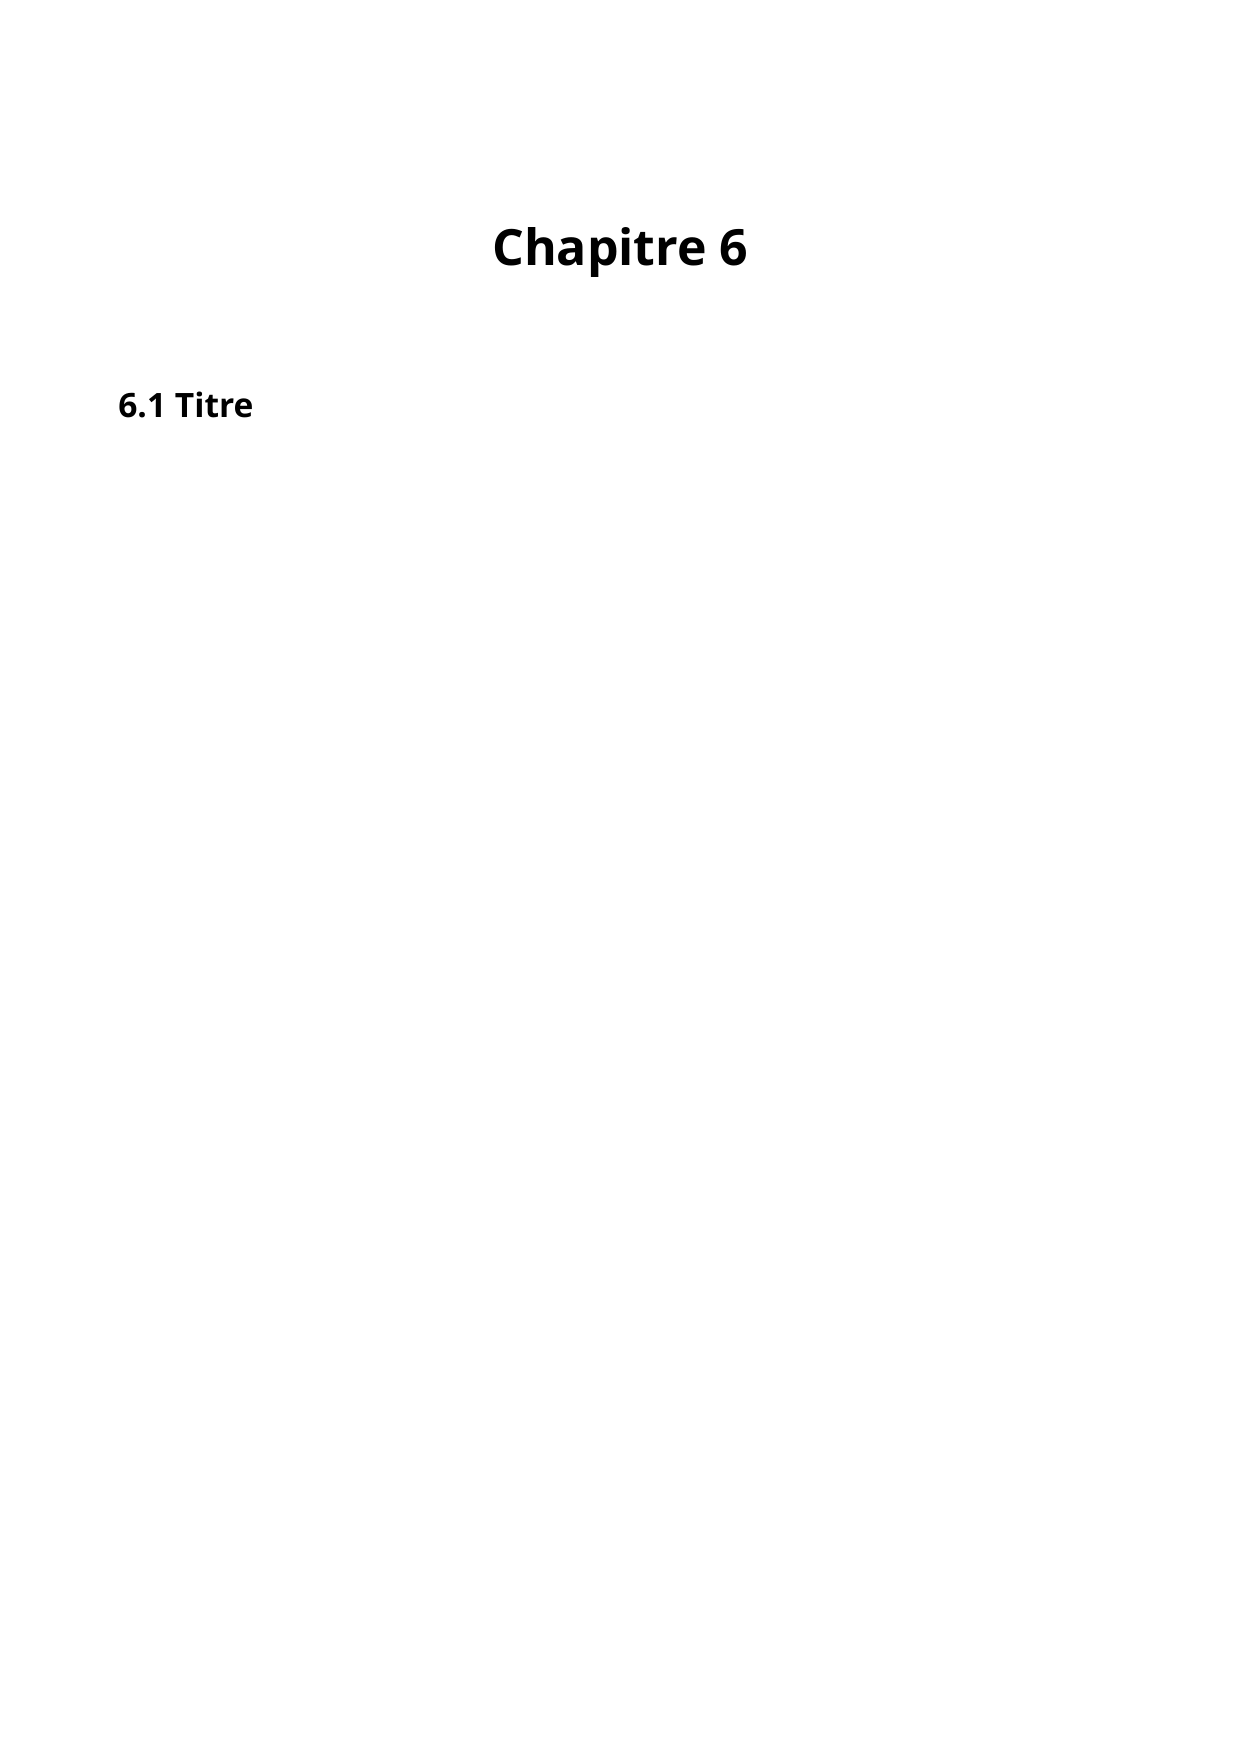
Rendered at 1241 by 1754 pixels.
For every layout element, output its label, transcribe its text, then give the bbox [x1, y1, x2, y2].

subtitle Chapitre 6 [118, 212, 1122, 348]
subtitle 6.1 Titre [118, 382, 1122, 428]
